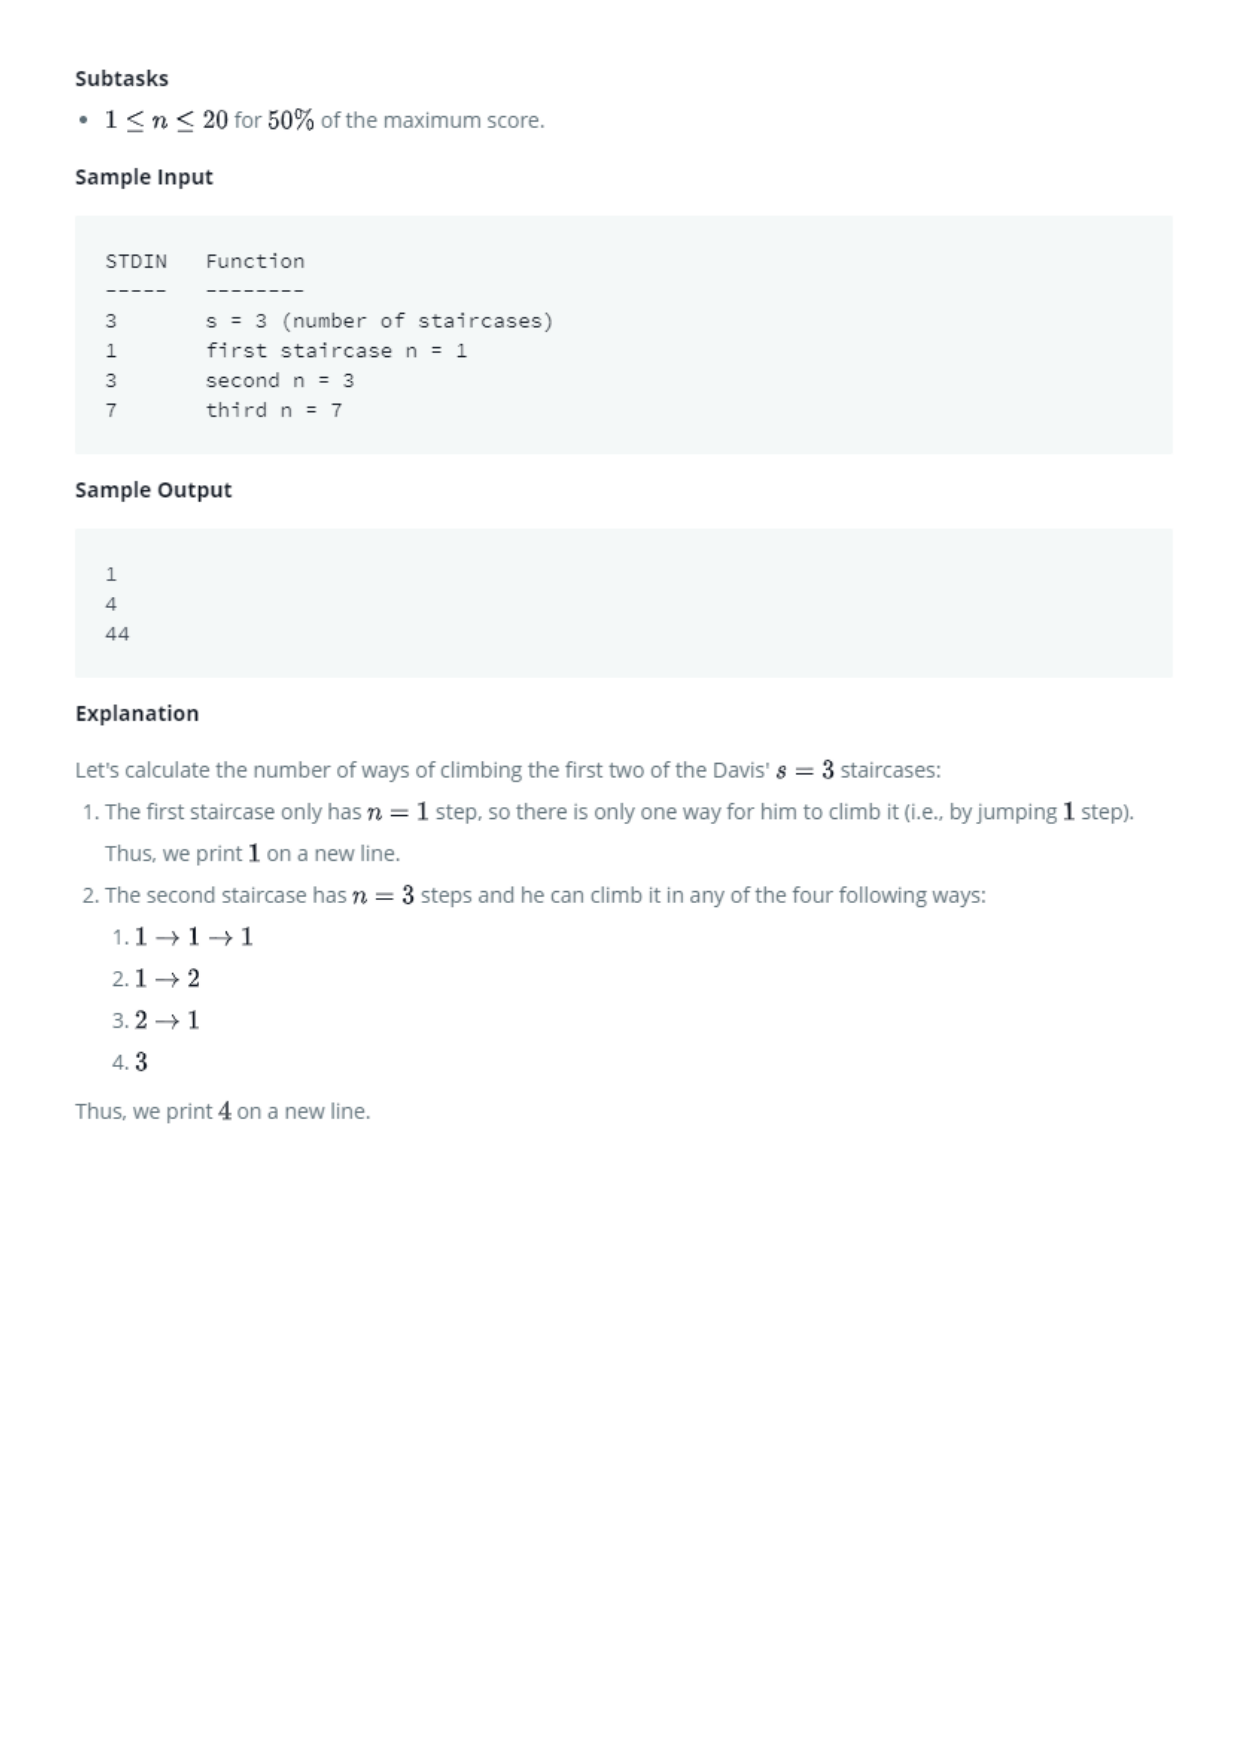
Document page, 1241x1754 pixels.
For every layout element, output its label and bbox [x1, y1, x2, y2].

picture [59, 59, 1182, 1134]
